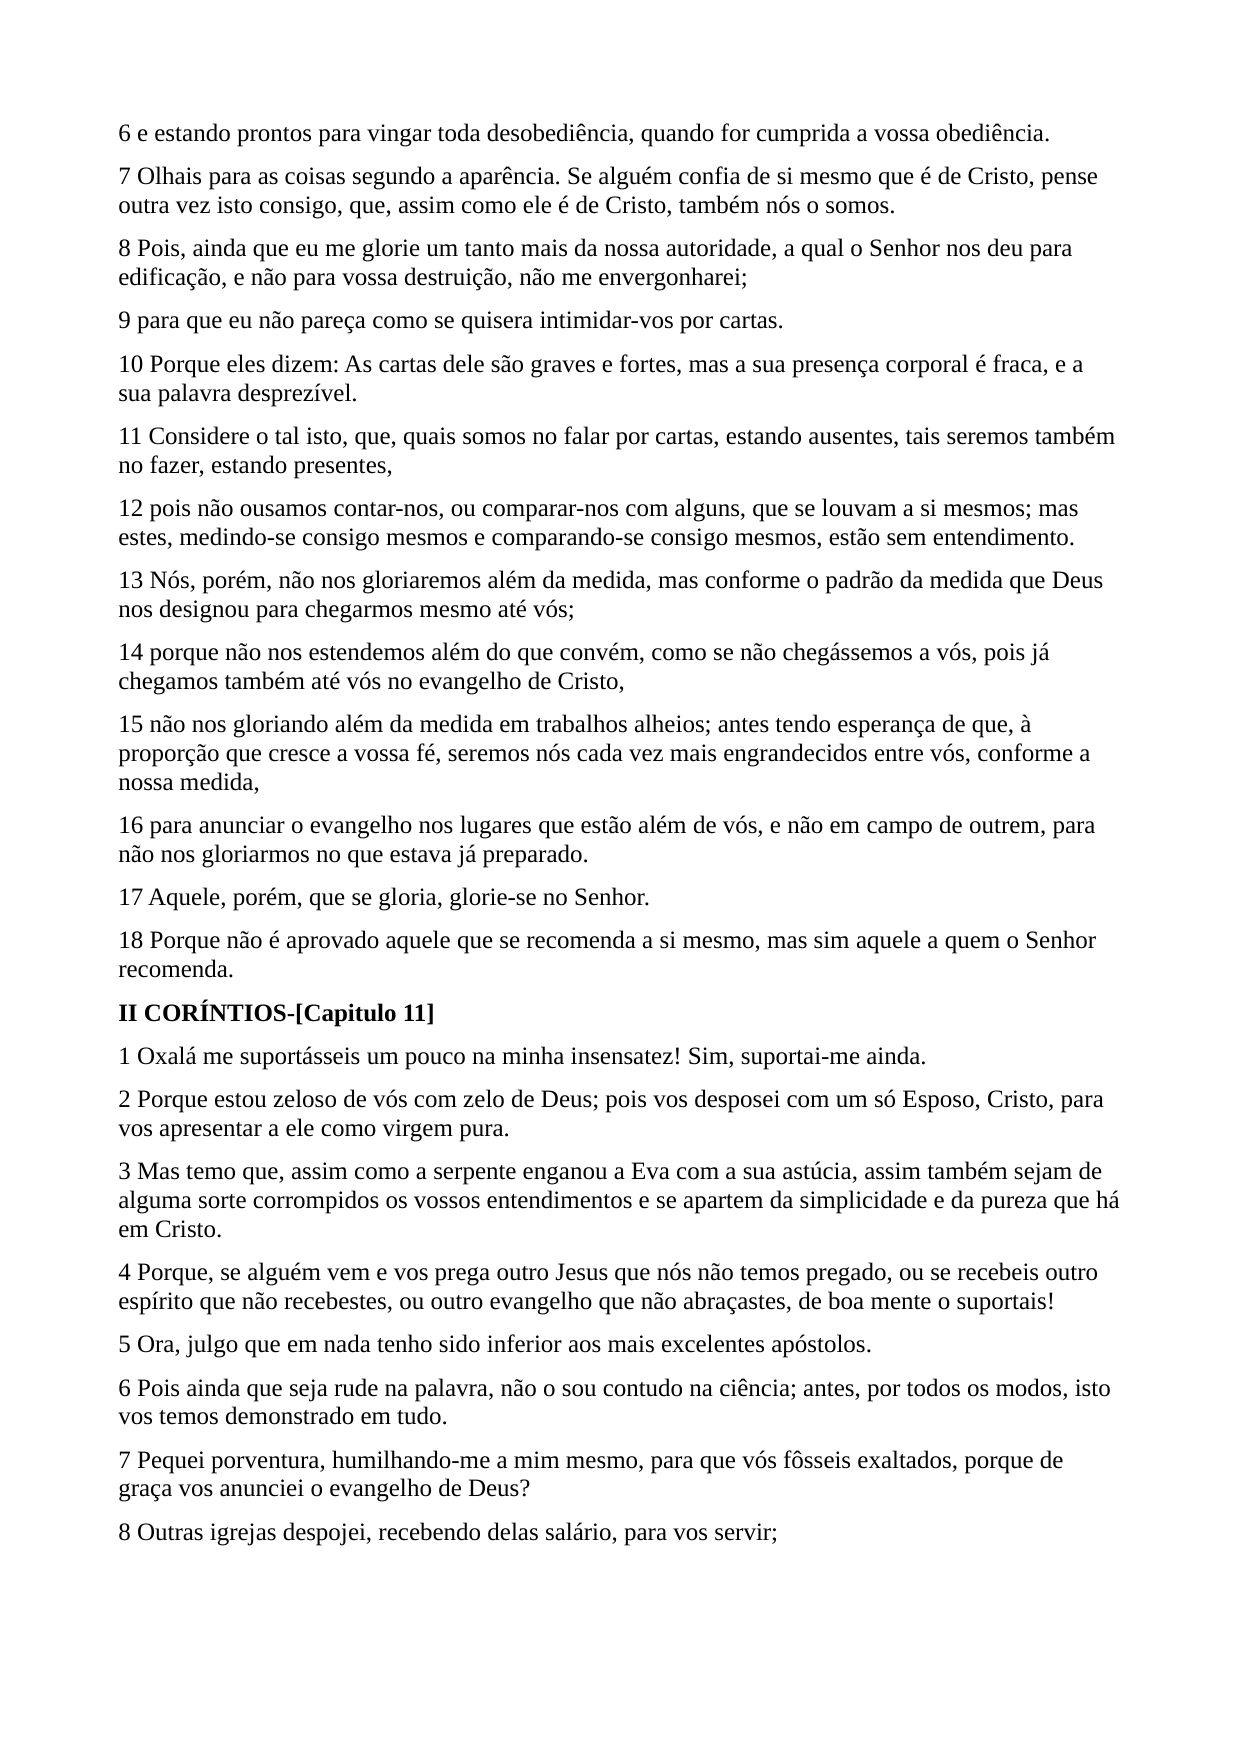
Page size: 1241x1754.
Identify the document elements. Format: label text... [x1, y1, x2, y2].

text 1 Oxalá me suportásseis um pouco na minha insensatez! Sim, suportai-me ainda. [118, 1041, 1122, 1070]
text 6 e estando prontos para vingar toda desobediência, quando for cumprida a vossa obediência. [118, 118, 1122, 147]
text 17 Aquele, porém, que se gloria, glorie-se no Senhor. [118, 882, 1122, 911]
text 18 Porque não é aprovado aquele que se recomenda a si mesmo, mas sim aquele a quem o Senhor recomenda. [118, 926, 1122, 983]
text 7 Pequei porventura, humilhando-me a mim mesmo, para que vós fôsseis exaltados, porque de graça vos anunciei o evangelho de Deus? [118, 1445, 1122, 1502]
text 11 Considere o tal isto, que, quais somos no falar por cartas, estando ausentes, tais seremos também no fazer, estando presentes, [118, 421, 1122, 478]
text 8 Pois, ainda que eu me glorie um tanto mais da nossa autoridade, a qual o Senhor nos deu para edificação, e não para vossa destruição, não me envergonharei; [118, 233, 1122, 291]
text 15 não nos gloriando além da medida em trabalhos alheios; antes tendo esperança de que, à proporção que cresce a vossa fé, seremos nós cada vez mais engrandecidos entre vós, conforme a nossa medida, [118, 709, 1122, 796]
text 2 Porque estou zeloso de vós com zelo de Deus; pois vos desposei com um só Esposo, Cristo, para vos apresentar a ele como virgem pura. [118, 1084, 1122, 1142]
text 10 Porque eles dizem: As cartas dele são graves e fortes, mas a sua presença corporal é fraca, e a sua palavra desprezível. [118, 349, 1122, 406]
text 7 Olhais para as coisas segundo a aparência. Se alguém confia de si mesmo que é de Cristo, pense outra vez isto consigo, que, assim como ele é de Cristo, também nós o somos. [118, 161, 1122, 219]
text II CORÍNTIOS-[Capitulo 11] [118, 998, 1122, 1026]
text 5 Ora, julgo que em nada tenho sido inferior aos mais excelentes apóstolos. [118, 1329, 1122, 1358]
text 13 Nós, porém, não nos gloriaremos além da medida, mas conforme o padrão da medida que Deus nos designou para chegarmos mesmo até vós; [118, 565, 1122, 623]
text 12 pois não ousamos contar-nos, ou comparar-nos com alguns, que se louvam a si mesmos; mas estes, medindo-se consigo mesmos e comparando-se consigo mesmos, estão sem entendimento. [118, 493, 1122, 551]
text 4 Porque, se alguém vem e vos prega outro Jesus que nós não temos pregado, ou se recebeis outro espírito que não recebestes, ou outro evangelho que não abraçastes, de boa mente o suportais! [118, 1257, 1122, 1315]
text 16 para anunciar o evangelho nos lugares que estão além de vós, e não em campo de outrem, para não nos gloriarmos no que estava já preparado. [118, 810, 1122, 868]
text 8 Outras igrejas despojei, recebendo delas salário, para vos servir; [118, 1517, 1122, 1546]
text 9 para que eu não pareça como se quisera intimidar-vos por cartas. [118, 306, 1122, 334]
text 6 Pois ainda que seja rude na palavra, não o sou contudo na ciência; antes, por todos os modos, isto vos temos demonstrado em tudo. [118, 1373, 1122, 1430]
text 14 porque não nos estendemos além do que convém, como se não chegássemos a vós, pois já chegamos também até vós no evangelho de Cristo, [118, 637, 1122, 695]
text 3 Mas temo que, assim como a serpente enganou a Eva com a sua astúcia, assim também sejam de alguma sorte corrompidos os vossos entendimentos e se apartem da simplicidade e da pureza que há em Cristo. [118, 1156, 1122, 1243]
